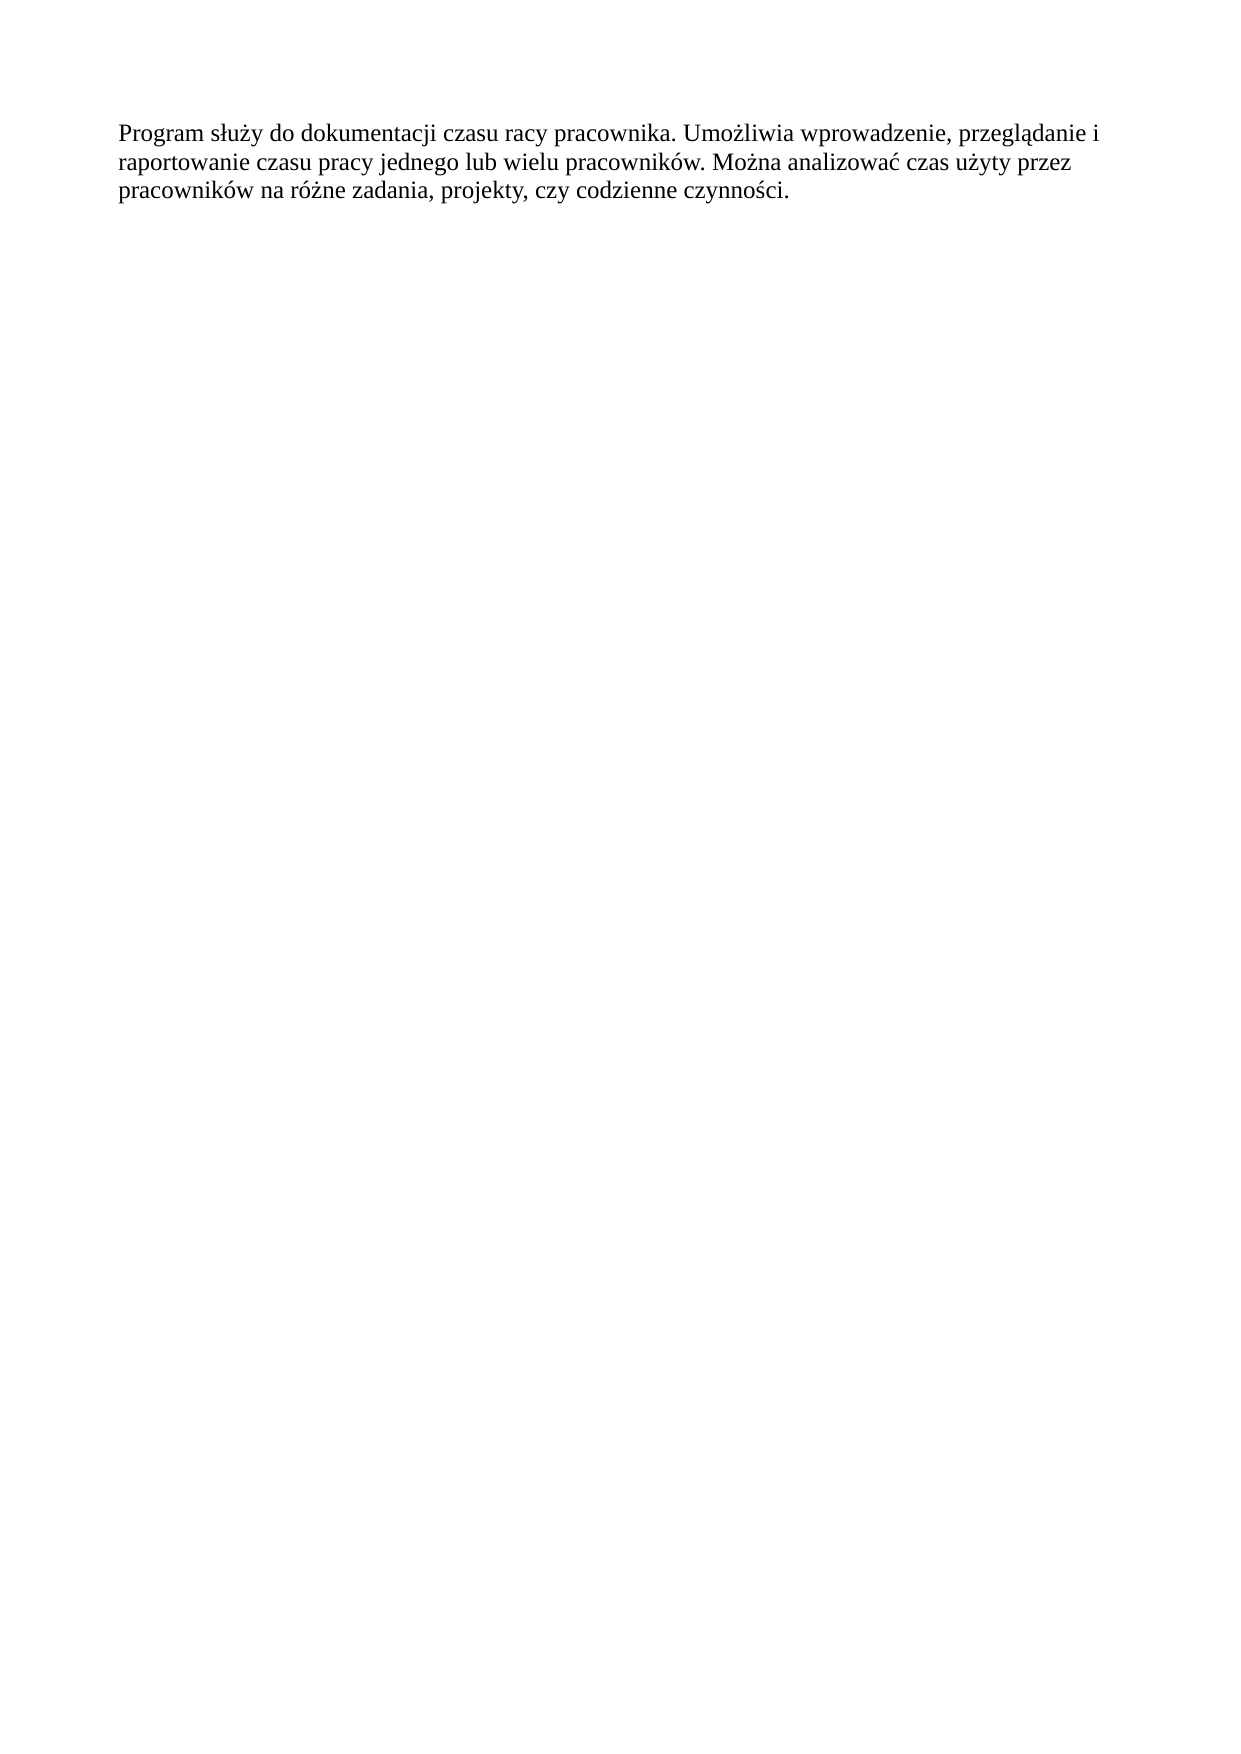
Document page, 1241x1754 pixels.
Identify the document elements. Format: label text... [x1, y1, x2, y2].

text Program służy do dokumentacji czasu racy pracownika. Umożliwia wprowadzenie, przeglądanie i raportowanie czasu pracy jednego lub wielu pracowników. Można analizować czas użyty przez pracowników na różne zadania, projekty, czy codzienne czynności. [118, 118, 1122, 204]
